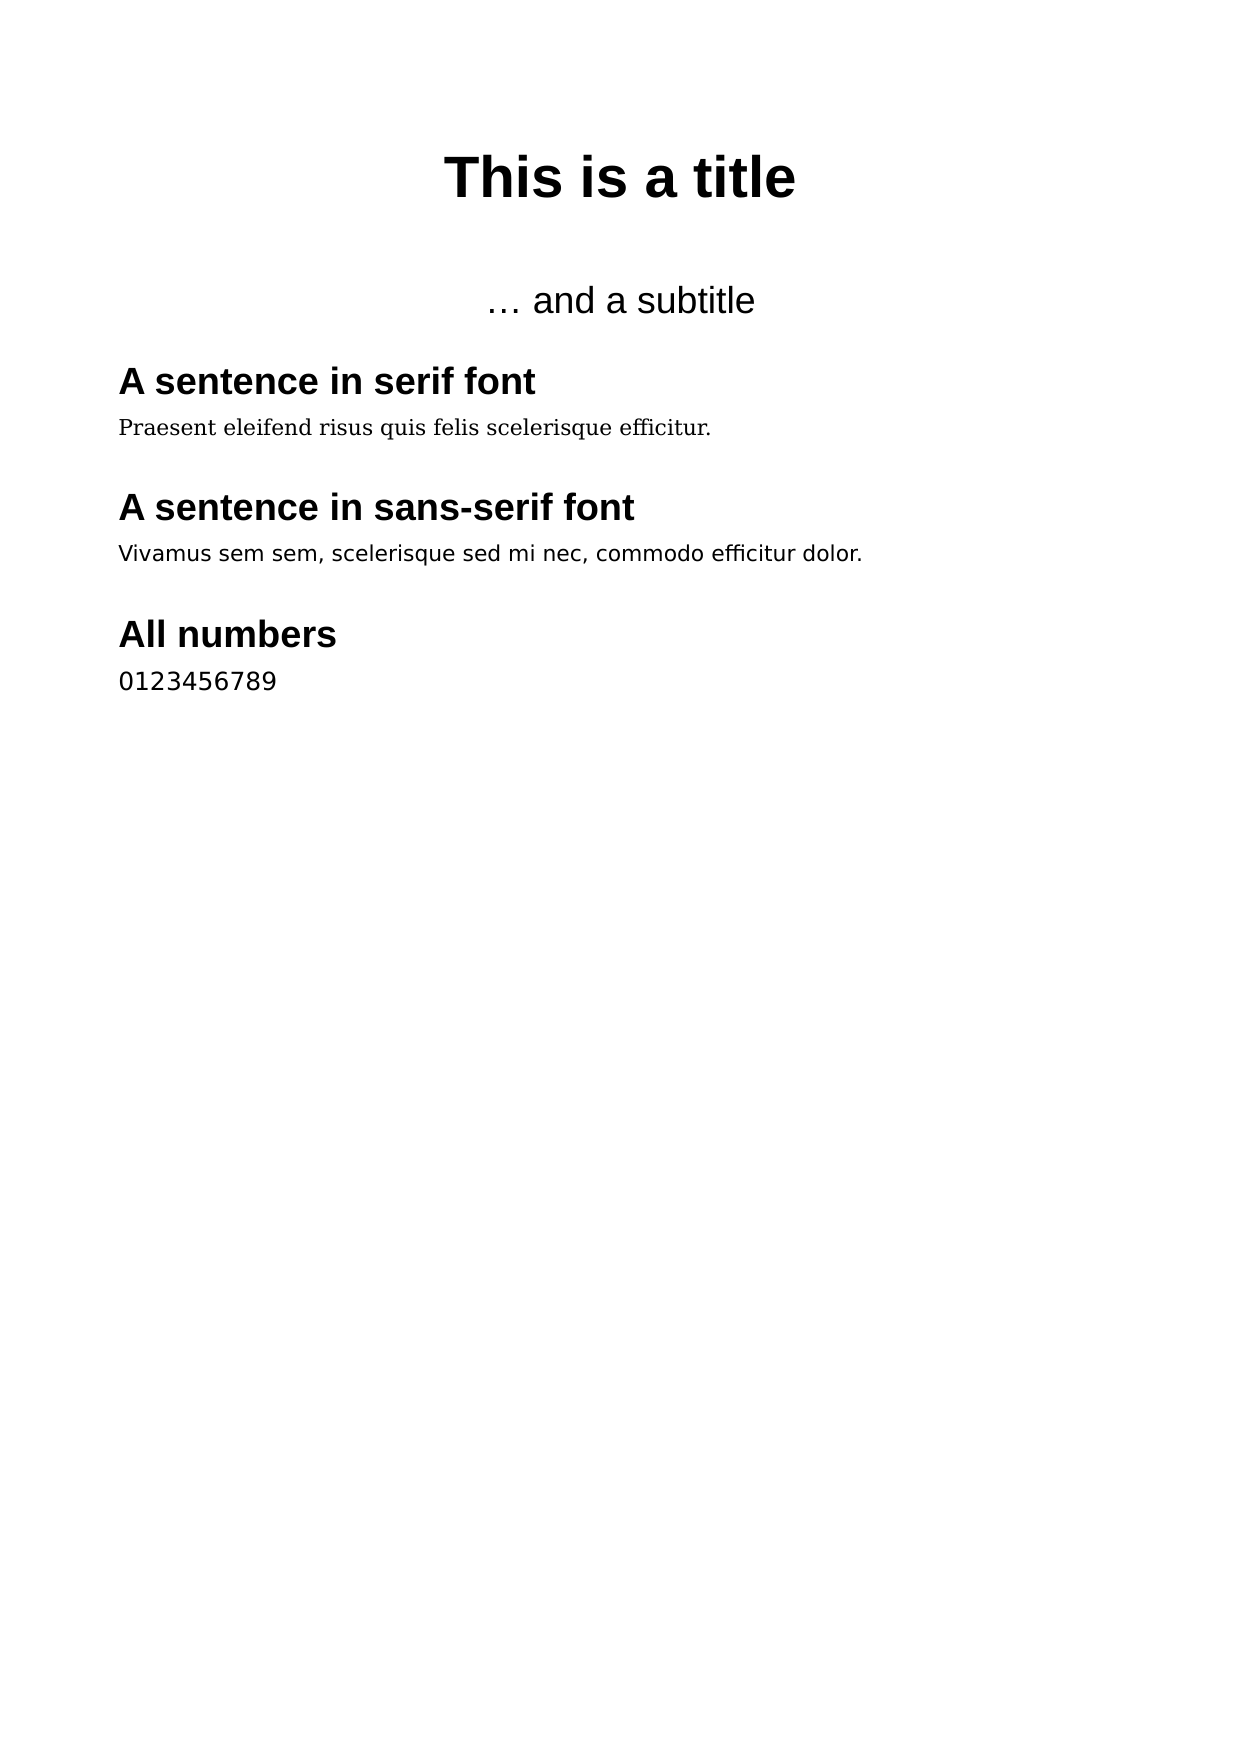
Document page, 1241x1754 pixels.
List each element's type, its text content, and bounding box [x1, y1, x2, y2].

title This is a title [118, 143, 1122, 210]
text 0123456789 [118, 667, 1122, 697]
text Praesent eleifend risus quis felis scelerisque efficitur. [118, 415, 1122, 440]
subtitle A sentence in serif font [118, 359, 1122, 402]
text Vivamus sem sem, scelerisque sed mi nec, commodo efficitur dolor. [118, 541, 1122, 567]
subtitle A sentence in sans-serif font [118, 485, 1122, 529]
subtitle All numbers [118, 611, 1122, 655]
subtitle … and a subtitle [118, 278, 1122, 321]
